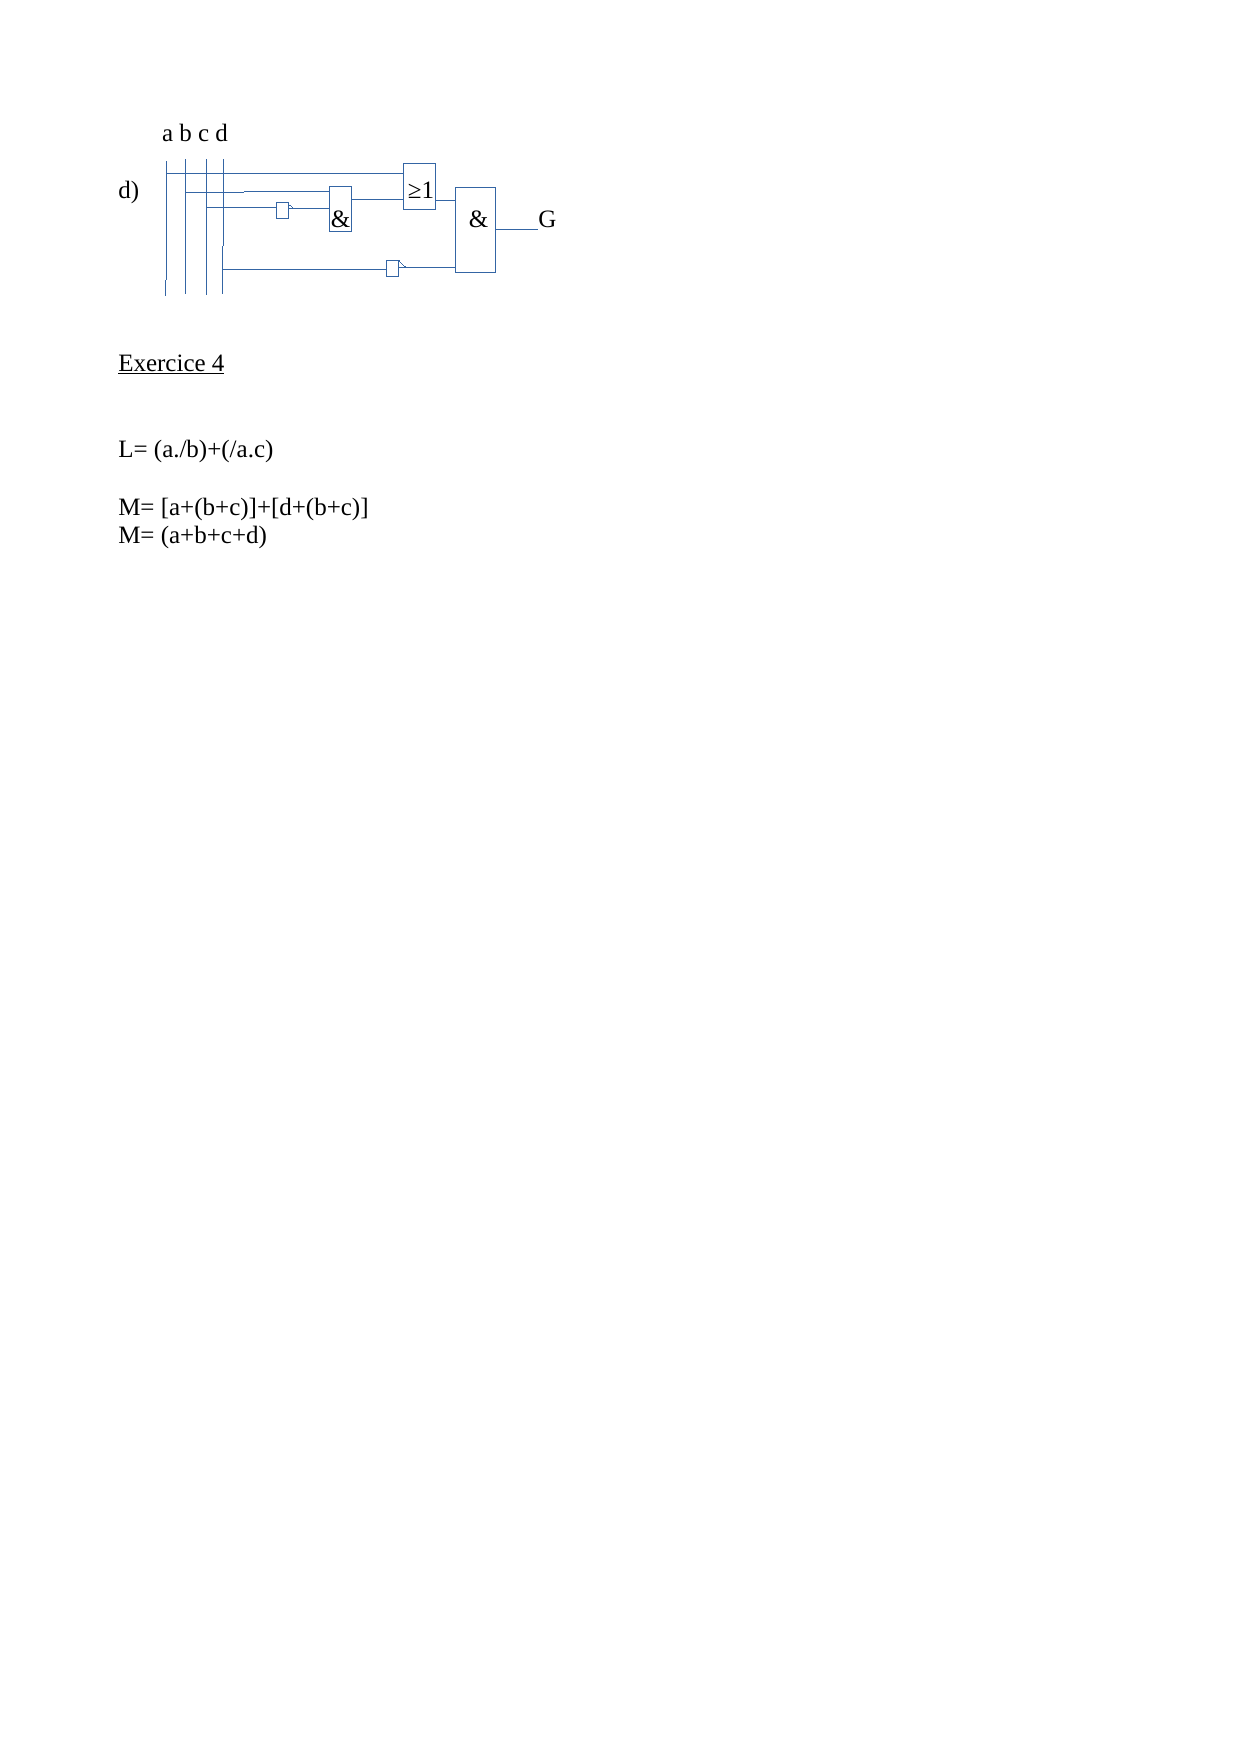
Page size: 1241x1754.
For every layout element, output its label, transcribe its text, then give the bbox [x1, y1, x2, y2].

text [207, 176, 223, 192]
text [167, 176, 185, 204]
text [224, 176, 403, 204]
text [167, 204, 185, 233]
text ≥1 [404, 176, 435, 204]
text [207, 193, 223, 204]
text [118, 204, 166, 233]
text [186, 193, 206, 204]
text a b c d [118, 118, 1122, 147]
text Exercice 4 [118, 348, 1122, 377]
text G [496, 204, 1122, 233]
text d) [118, 176, 166, 204]
text L= (a./b)+(/a.c) [118, 434, 1122, 463]
text [186, 204, 206, 233]
text [436, 176, 1122, 204]
text [186, 176, 206, 192]
text M= [a+(b+c)]+[d+(b+c)] [118, 492, 1122, 521]
text [207, 208, 223, 233]
text & [224, 204, 455, 233]
text M= (a+b+c+d) [118, 521, 1122, 549]
text & [456, 204, 495, 233]
